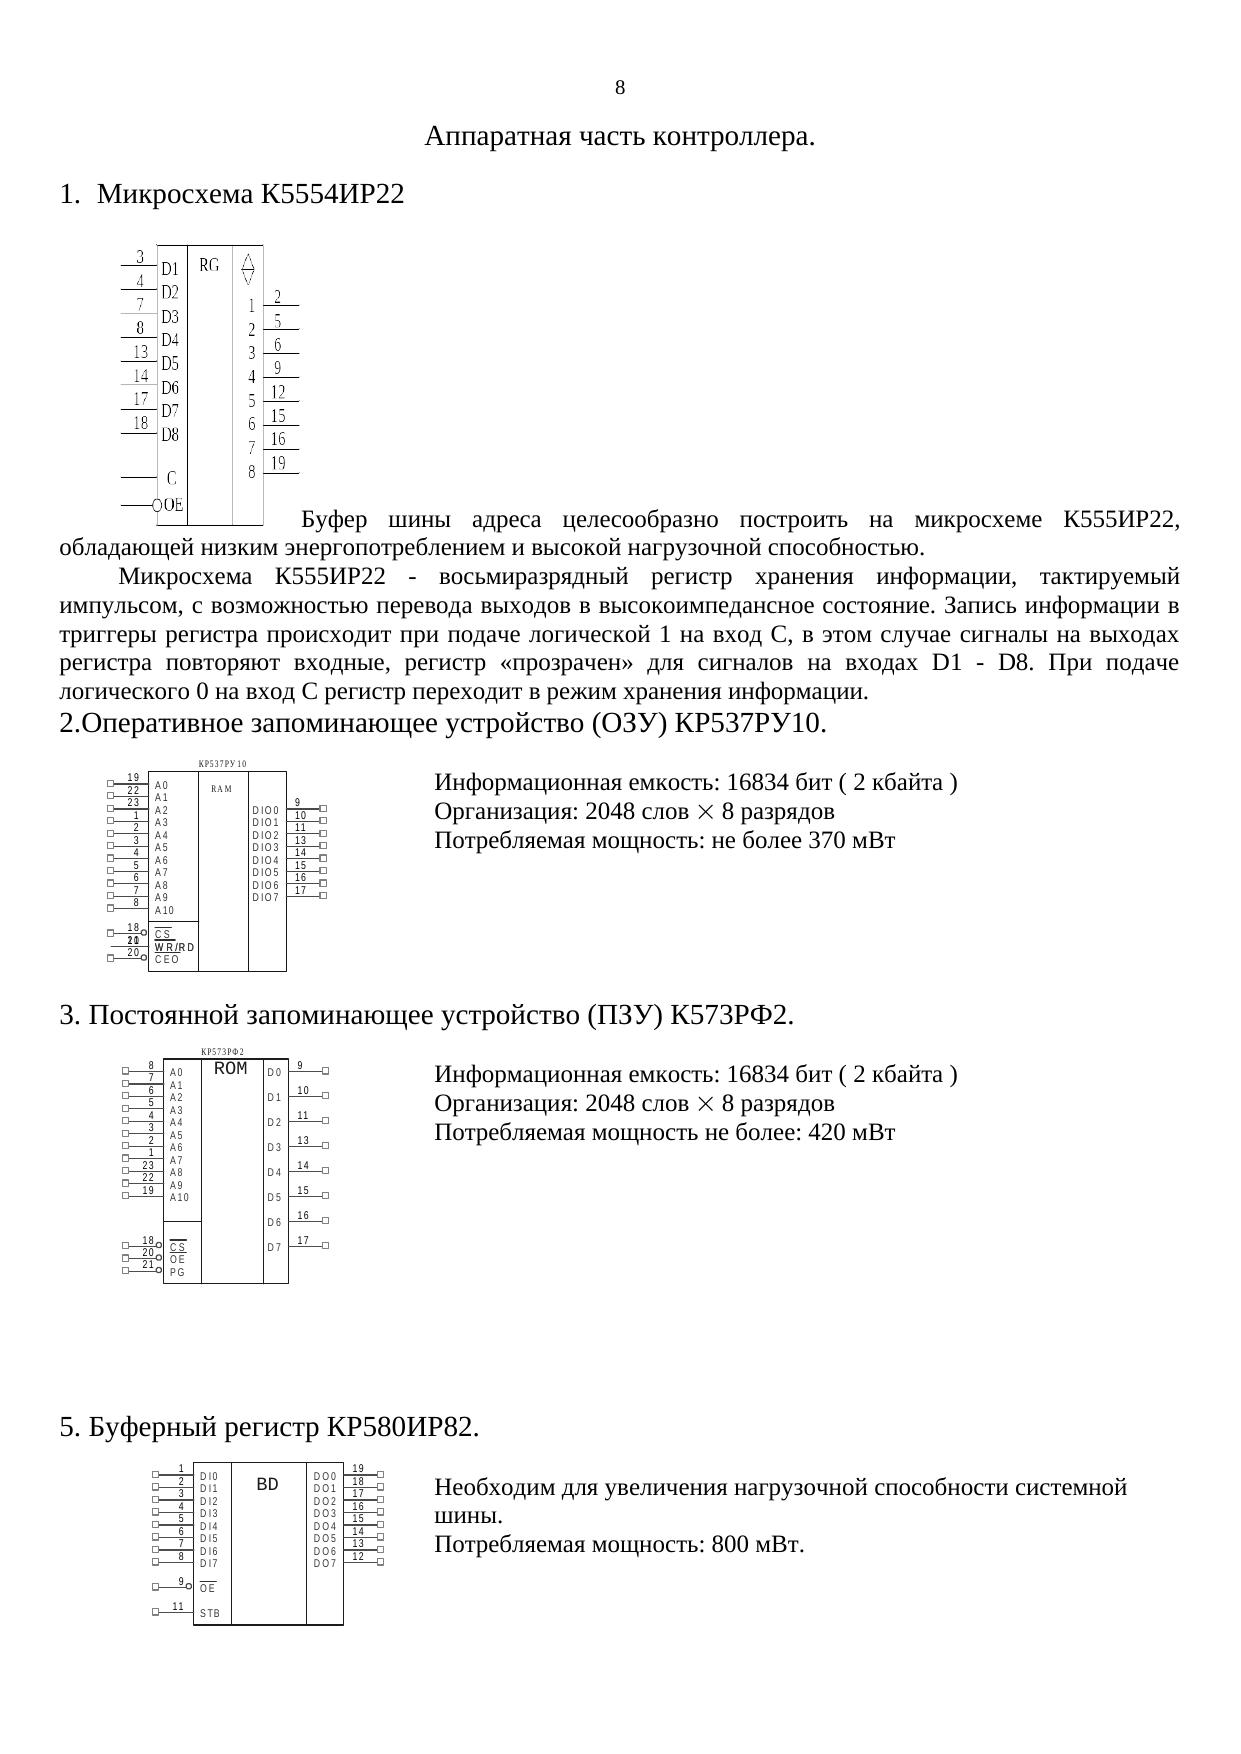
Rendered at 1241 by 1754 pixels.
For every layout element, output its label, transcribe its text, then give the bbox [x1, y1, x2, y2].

text Организация: 2048 слов  8 разрядов [287, 796, 1181, 825]
text Буфер шины адреса целесообразно построить на микросхеме К555ИР22, обладающей низким энергопотреблением и высокой нагрузочной способностью. [59, 243, 1181, 561]
text Организация: 2048 слов  8 разрядов [164, 1088, 201, 1117]
text Потребляемая мощность: не более 370 мВт [249, 825, 286, 853]
text шины. [344, 1500, 1181, 1529]
text Информационная емкость: 16834 бит ( 2 кбайта ) [202, 1060, 263, 1088]
text Микросхема К555ИР22 - восьмиразрядный регистр хранения информации, тактируемый импульсом, с возможностью перевода выходов в высокоимпедансное состояние. Запись информации в триггеры регистра происходит при подаче логической 1 на вход С, в этом случае сигналы на выходах регистра повторяют входные, регистр «прозрачен» для сигналов на входах D1 - D8. При подаче логического 0 на вход С регистр переходит в режим хранения информации. [59, 561, 1181, 705]
text Потребляемая мощность: 800 мВт. [151, 1529, 193, 1558]
text Потребляемая мощность не более: 420 мВт [289, 1117, 1181, 1146]
text Потребляемая мощность: не более 370 мВт [199, 825, 248, 853]
text шины. [194, 1500, 231, 1529]
text 5. Буферный регистр КР580ИР82. [59, 1409, 1181, 1443]
text Потребляемая мощность: 800 мВт. [344, 1529, 1181, 1558]
subtitle Аппаратная часть контроллера. [59, 118, 1181, 152]
text Организация: 2048 слов  8 разрядов [289, 1088, 1181, 1117]
list Микросхема К5554ИР22 [59, 176, 1181, 209]
text Потребляемая мощность не более: 420 мВт [121, 1117, 163, 1146]
text [59, 767, 105, 796]
text Информационная емкость: 16834 бит ( 2 кбайта ) [59, 1059, 120, 1088]
text Организация: 2048 слов  8 разрядов [106, 796, 148, 825]
text 3. Постоянной запоминающее устройство (ПЗУ) К573РФ2. [59, 997, 1181, 1031]
text Потребляемая мощность: не более 370 мВт [287, 825, 1181, 853]
text Потребляемая мощность: 800 мВт. [59, 1529, 150, 1558]
text Организация: 2048 слов  8 разрядов [199, 796, 248, 825]
text Организация: 2048 слов  8 разрядов [59, 796, 105, 825]
text Потребляемая мощность: 800 мВт. [232, 1529, 306, 1558]
text 2.Оперативное запоминающее устройство (ОЗУ) КР537РУ10. [59, 705, 1181, 738]
text шины. [232, 1500, 306, 1529]
text Информационная емкость: 16834 бит ( 2 кбайта ) [121, 1059, 163, 1088]
text Необходим для увеличения нагрузочной способности системной [151, 1472, 193, 1500]
text Необходим для увеличения нагрузочной способности системной [59, 1472, 150, 1500]
text Организация: 2048 слов  8 разрядов [249, 796, 286, 825]
text Организация: 2048 слов  8 разрядов [149, 796, 198, 825]
text шины. [307, 1500, 343, 1529]
text Потребляемая мощность: 800 мВт. [307, 1529, 343, 1558]
text Информационная емкость: 16834 бит ( 2 кбайта ) [164, 1060, 201, 1088]
text Организация: 2048 слов  8 разрядов [59, 1088, 120, 1117]
text Потребляемая мощность: не более 370 мВт [149, 825, 198, 853]
text шины. [59, 1500, 150, 1529]
text Потребляемая мощность: 800 мВт. [194, 1529, 231, 1558]
text Необходим для увеличения нагрузочной способности системной [344, 1472, 1181, 1500]
text Организация: 2048 слов  8 разрядов [202, 1088, 263, 1117]
text Потребляемая мощность не более: 420 мВт [202, 1117, 263, 1146]
text Необходим для увеличения нагрузочной способности системной [232, 1472, 306, 1500]
text Информационная емкость: 16834 бит ( 2 кбайта ) [289, 1059, 1181, 1088]
text Потребляемая мощность не более: 420 мВт [59, 1117, 120, 1146]
text Потребляемая мощность: не более 370 мВт [59, 825, 105, 853]
text шины. [151, 1500, 193, 1529]
text Потребляемая мощность не более: 420 мВт [164, 1117, 201, 1146]
text Потребляемая мощность: не более 370 мВт [106, 825, 148, 853]
text Информационная емкость: 16834 бит ( 2 кбайта ) [106, 767, 1181, 796]
text Организация: 2048 слов  8 разрядов [121, 1088, 163, 1117]
